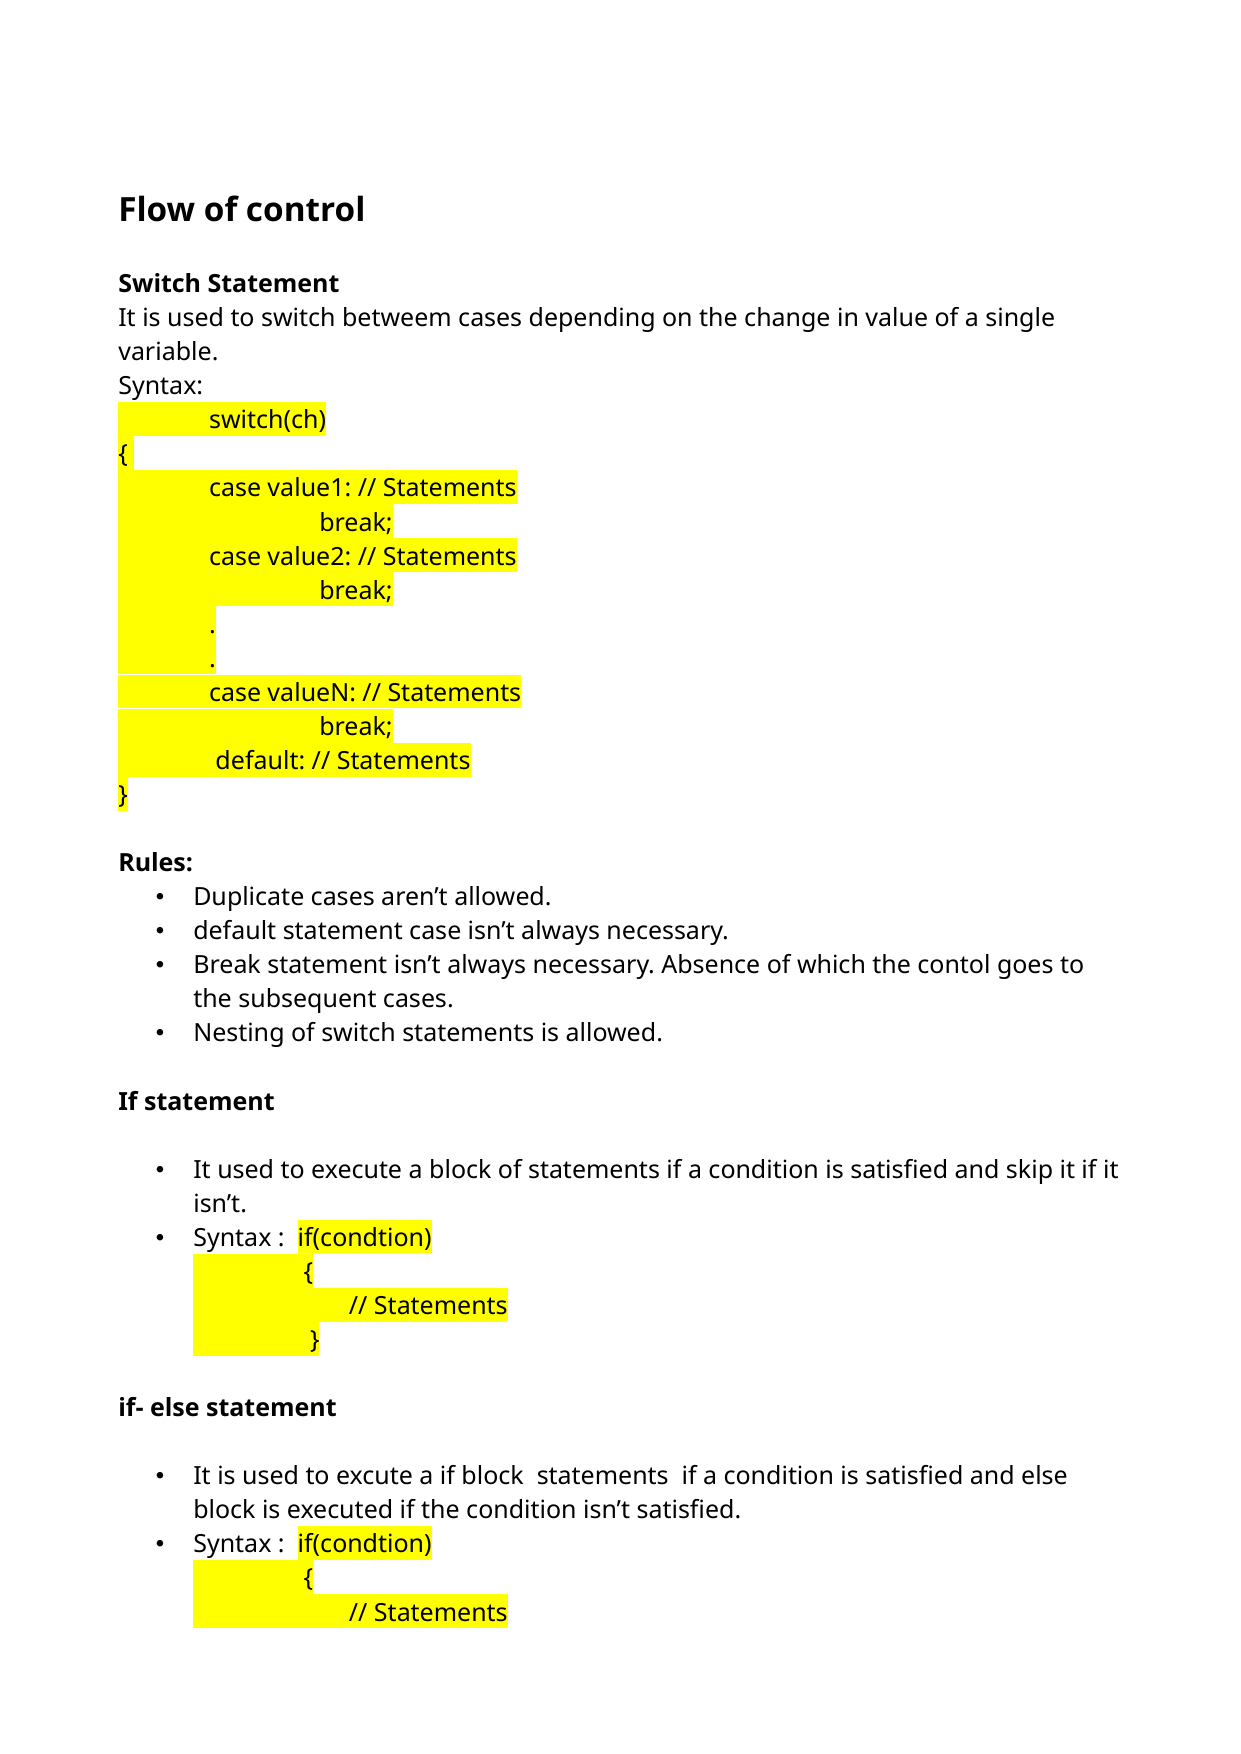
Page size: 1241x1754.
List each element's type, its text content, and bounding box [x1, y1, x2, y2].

list It used to execute a block of statements if a condition is satisfied and skip it if it isn’t. [156, 1151, 1122, 1219]
list { [156, 1253, 1122, 1288]
text break; [118, 708, 1122, 743]
list Break statement isn’t always necessary. Absence of which the contol goes to the subsequent cases. [156, 947, 1122, 1015]
list { [156, 1560, 1122, 1594]
text case value2: // Statements [118, 538, 1122, 572]
list } [156, 1322, 1122, 1356]
text } [118, 777, 1122, 811]
text It is used to switch betweem cases depending on the change in value of a single variable. [118, 300, 1122, 368]
text break; [118, 572, 1122, 606]
text case value1: // Statements [118, 470, 1122, 504]
text If statement [118, 1083, 1122, 1117]
text if- else statement [118, 1390, 1122, 1424]
list // Statements [156, 1288, 1122, 1322]
text . [118, 640, 1122, 674]
list Duplicate cases aren’t allowed. [156, 879, 1122, 913]
text case valueN: // Statements [118, 674, 1122, 708]
text Syntax: [118, 368, 1122, 402]
list Syntax : if(condtion) [156, 1219, 1122, 1253]
text Rules: [118, 845, 1122, 879]
text . [118, 606, 1122, 640]
text break; [118, 504, 1122, 538]
text Flow of control [118, 186, 1122, 232]
text Switch Statement [118, 266, 1122, 300]
text { [118, 436, 1122, 470]
list // Statements [156, 1594, 1122, 1628]
text switch(ch) [118, 402, 1122, 436]
list default statement case isn’t always necessary. [156, 913, 1122, 947]
list Syntax : if(condtion) [156, 1526, 1122, 1560]
text default: // Statements [118, 743, 1122, 777]
list Nesting of switch statements is allowed. [156, 1015, 1122, 1049]
list It is used to excute a if block statements if a condition is satisfied and else block is executed if the condition isn’t satisfied. [156, 1458, 1122, 1526]
